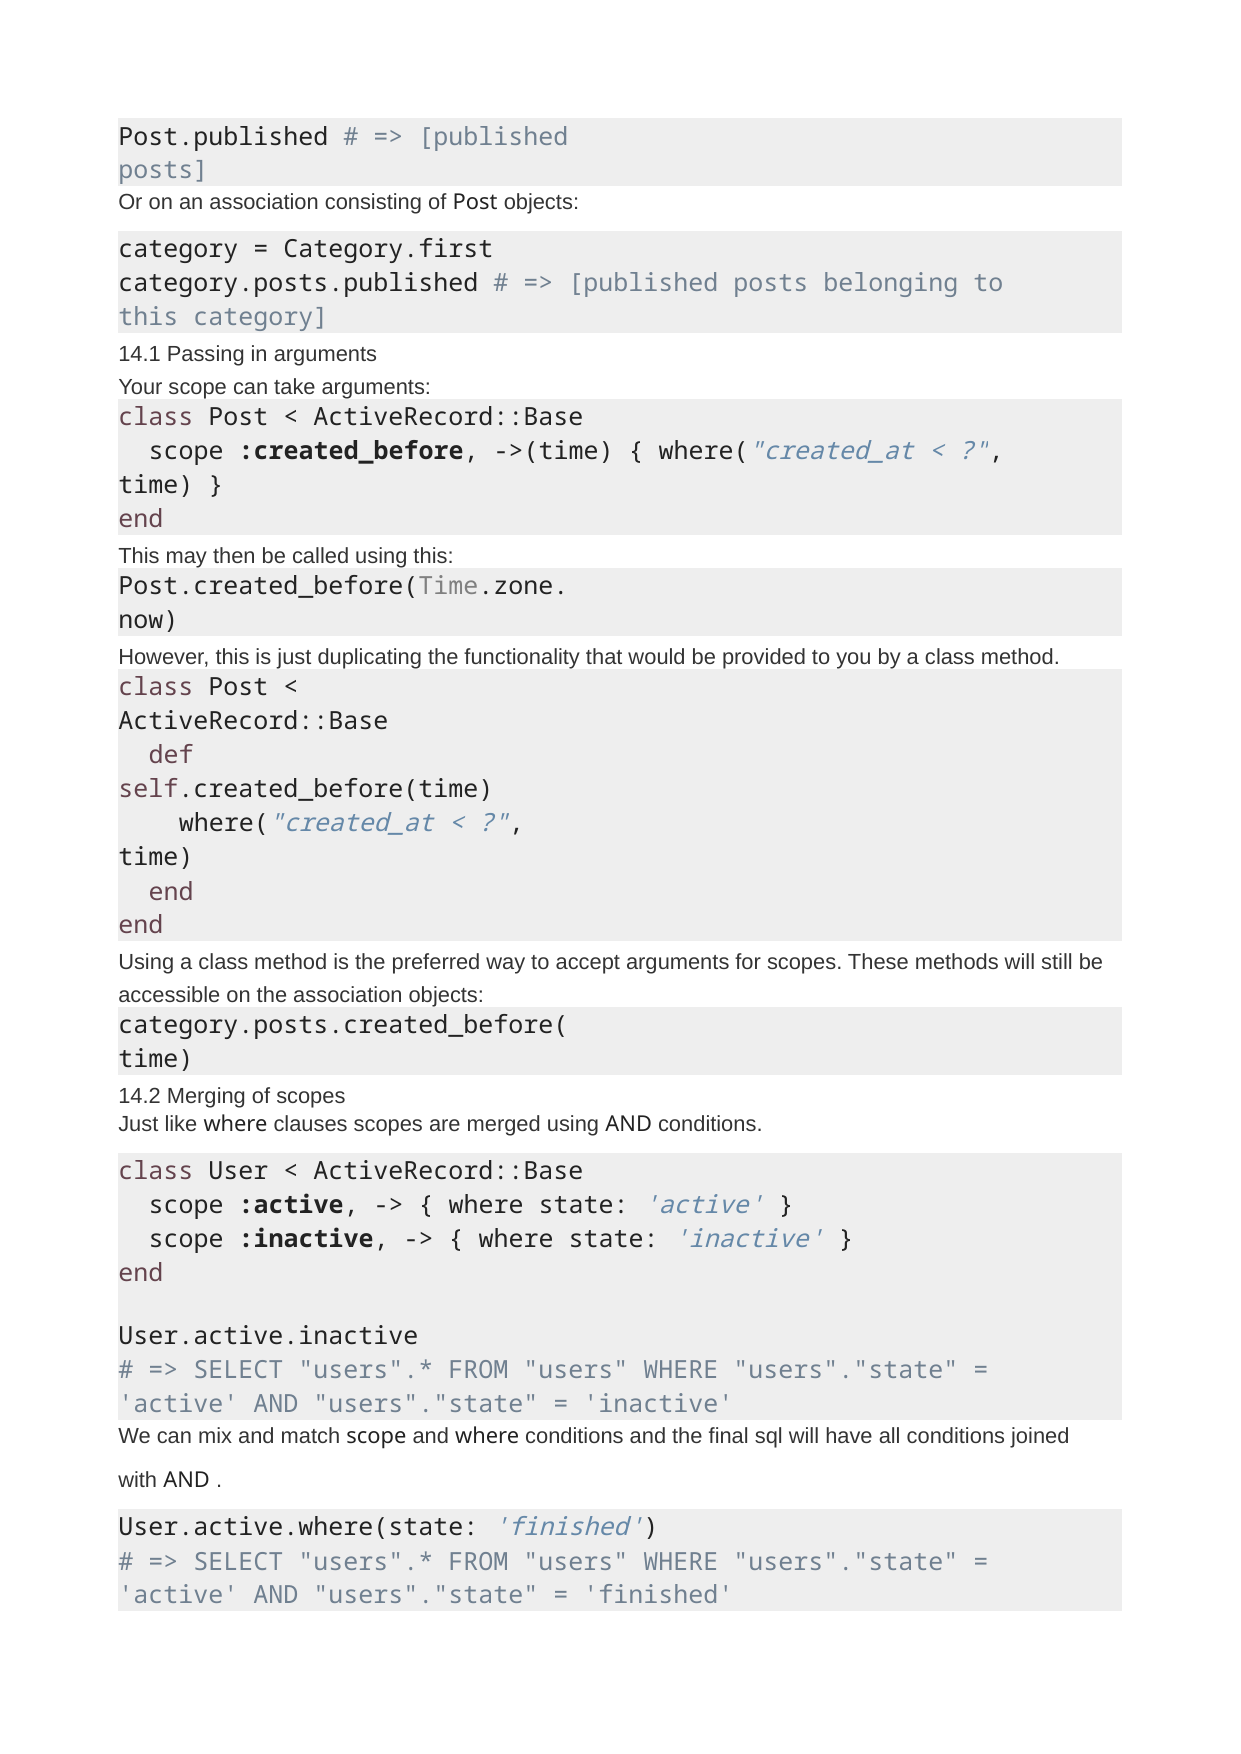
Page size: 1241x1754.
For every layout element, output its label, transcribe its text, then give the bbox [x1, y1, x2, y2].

table_header User.active.where(state: 'finished') # => SELECT "users".* FROM "users" WHERE "users"."state" = 'active' AND "users"."state" = 'finished' [118, 1509, 1122, 1611]
table_header class Post < ActiveRecord::Base scope :created_before, ->(time) { where("created_at < ?", time) } end [118, 399, 1006, 535]
table_header category.posts.created_before(time) [118, 1007, 573, 1075]
text However, this is just duplicating the functionality that would be provided to you by a class method. [118, 636, 1122, 669]
text Just like where clauses scopes are merged using AND conditions. [118, 1108, 1122, 1138]
table_header class Post < ActiveRecord::Base def self.created_before(time) where("created_at < ?", time) end end [118, 669, 557, 941]
table_header Post.created_before(Time.zone.now) [118, 568, 576, 636]
text Using a class method is the preferred way to accept arguments for scopes. These methods will still be accessible on the association objects: [118, 941, 1122, 1007]
text We can mix and match scope and where conditions and the final sql will have all conditions joined with AND . [118, 1420, 1122, 1494]
table_header class User < ActiveRecord::Base scope :active, -> { where state: 'active' } scope :inactive, -> { where state: 'inactive' } end User.active.inactive # => SELECT "users".* FROM "users" WHERE "users"."state" = 'active' AND "users"."state" = 'inactive' [118, 1153, 1122, 1420]
text Or on an association consisting of Post objects: [118, 186, 1122, 216]
table_header category = Category.first category.posts.published # => [published posts belonging to this category] [118, 231, 1068, 333]
text Your scope can take arguments: [118, 366, 1122, 399]
text This may then be called using this: [118, 535, 1122, 568]
subtitle 14.2 Merging of scopes [118, 1075, 1122, 1108]
subtitle 14.1 Passing in arguments [118, 333, 1122, 366]
table_header Post.published # => [published posts] [118, 118, 603, 186]
